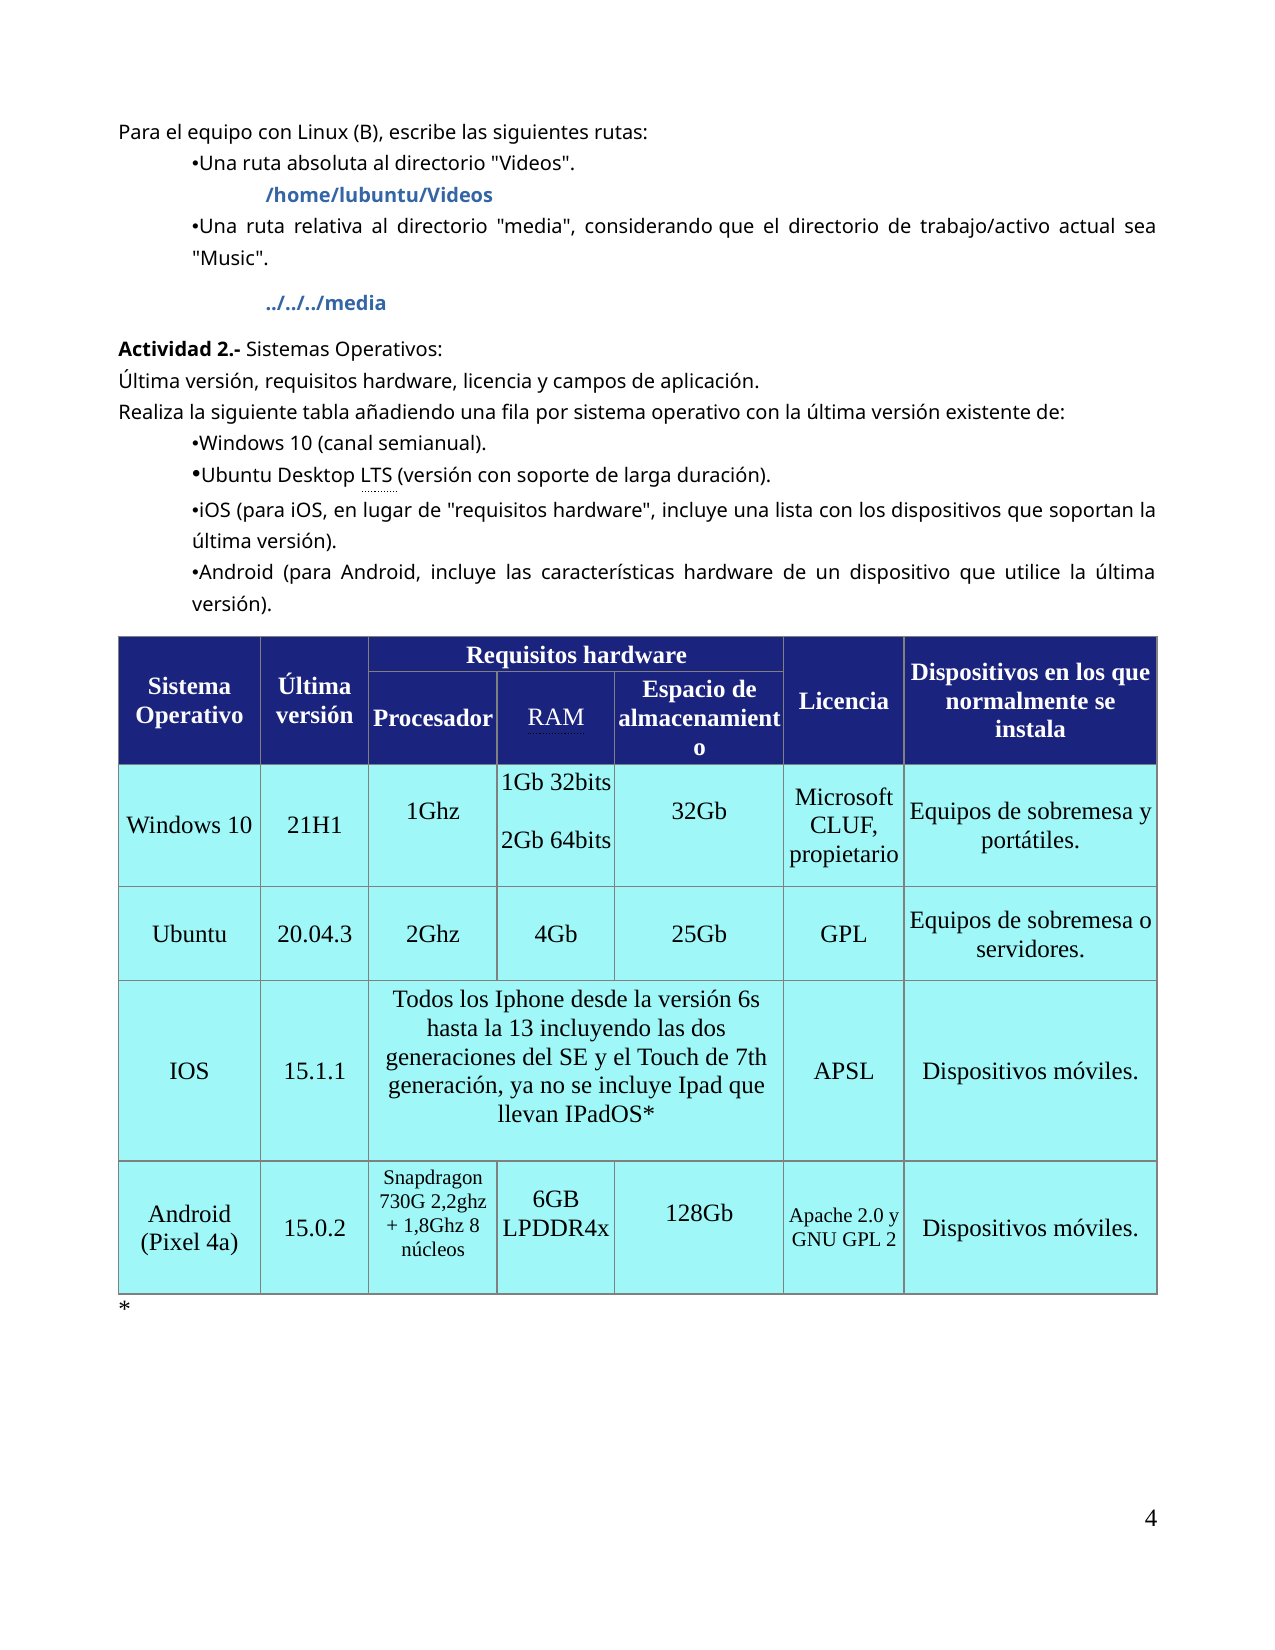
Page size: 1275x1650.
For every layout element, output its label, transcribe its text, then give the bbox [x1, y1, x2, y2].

table_cell Espacio de almacenamiento [615, 672, 783, 764]
table_cell GPL [784, 887, 903, 980]
list Una ruta relativa al directorio "media", considerando que el directorio de trabajo/activo actual sea "Music". [118, 212, 1157, 271]
table_cell IOS [119, 981, 260, 1160]
table_cell Procesador [369, 672, 496, 764]
table_cell Snapdragon 730G 2,2ghz + 1,8Ghz 8 núcleos [369, 1162, 496, 1293]
list iOS (para iOS, en lugar de "requisitos hardware", incluye una lista con los dispositivos que soportan la última versión). [118, 496, 1157, 554]
table_header Última versión [261, 637, 368, 764]
text Realiza la siguiente tabla añadiendo una fila por sistema operativo con la última versión existente de: [118, 398, 1157, 425]
text Para el equipo con Linux (B), escribe las siguientes rutas: [118, 118, 1157, 145]
table_cell 1Ghz [369, 765, 496, 886]
table_cell 4Gb [498, 887, 614, 980]
table_cell Dispositivos móviles. [905, 1162, 1156, 1293]
table_cell Dispositivos móviles. [905, 981, 1156, 1160]
table_cell 128Gb [615, 1162, 783, 1293]
table_cell Windows 10 [119, 765, 260, 886]
list ../../../media [236, 289, 1157, 317]
list Android (para Android, incluye las características hardware de un dispositivo que utilice la última versión). [118, 558, 1157, 617]
table_cell RAM [498, 672, 614, 764]
table_header Dispositivos en los que normalmente se instala [905, 637, 1156, 764]
text Actividad 2.- Sistemas Operativos: [118, 335, 1157, 363]
table_cell APSL [784, 981, 903, 1160]
text Última versión, requisitos hardware, licencia y campos de aplicación. [118, 367, 1157, 394]
table_cell 21H1 [261, 765, 368, 886]
list /home/lubuntu/Videos [236, 181, 1157, 208]
table_header Requisitos hardware [369, 637, 783, 671]
list Windows 10 (canal semianual). [118, 429, 1157, 457]
table_cell 32Gb [615, 765, 783, 886]
list Ubuntu Desktop LTS (versión con soporte de larga duración). [118, 461, 1157, 491]
table_cell Apache 2.0 y GNU GPL 2 [784, 1162, 903, 1293]
table_cell 15.1.1 [261, 981, 368, 1160]
table_cell 25Gb [615, 887, 783, 980]
table_cell Equipos de sobremesa o servidores. [905, 887, 1156, 980]
table_cell Equipos de sobremesa y portátiles. [905, 765, 1156, 886]
table_cell 2Ghz [369, 887, 496, 980]
table_cell 1Gb 32bits 2Gb 64bits [498, 765, 614, 886]
table_header Sistema Operativo [119, 637, 260, 764]
table_cell Ubuntu [119, 887, 260, 980]
table_cell Todos los Iphone desde la versión 6s hasta la 13 incluyendo las dos generaciones del SE y el Touch de 7th generación, ya no se incluye Ipad que llevan IPadOS* [369, 981, 783, 1160]
table_cell Microsoft CLUF, propietario [784, 765, 903, 886]
table_cell 15.0.2 [261, 1162, 368, 1293]
table_header Licencia [784, 637, 903, 764]
table_cell 6GB LPDDR4x [498, 1162, 614, 1293]
table_cell Android (Pixel 4a) [119, 1162, 260, 1293]
table_cell 20.04.3 [261, 887, 368, 980]
list Una ruta absoluta al directorio "Videos". [118, 149, 1157, 177]
text * [118, 1295, 1157, 1323]
